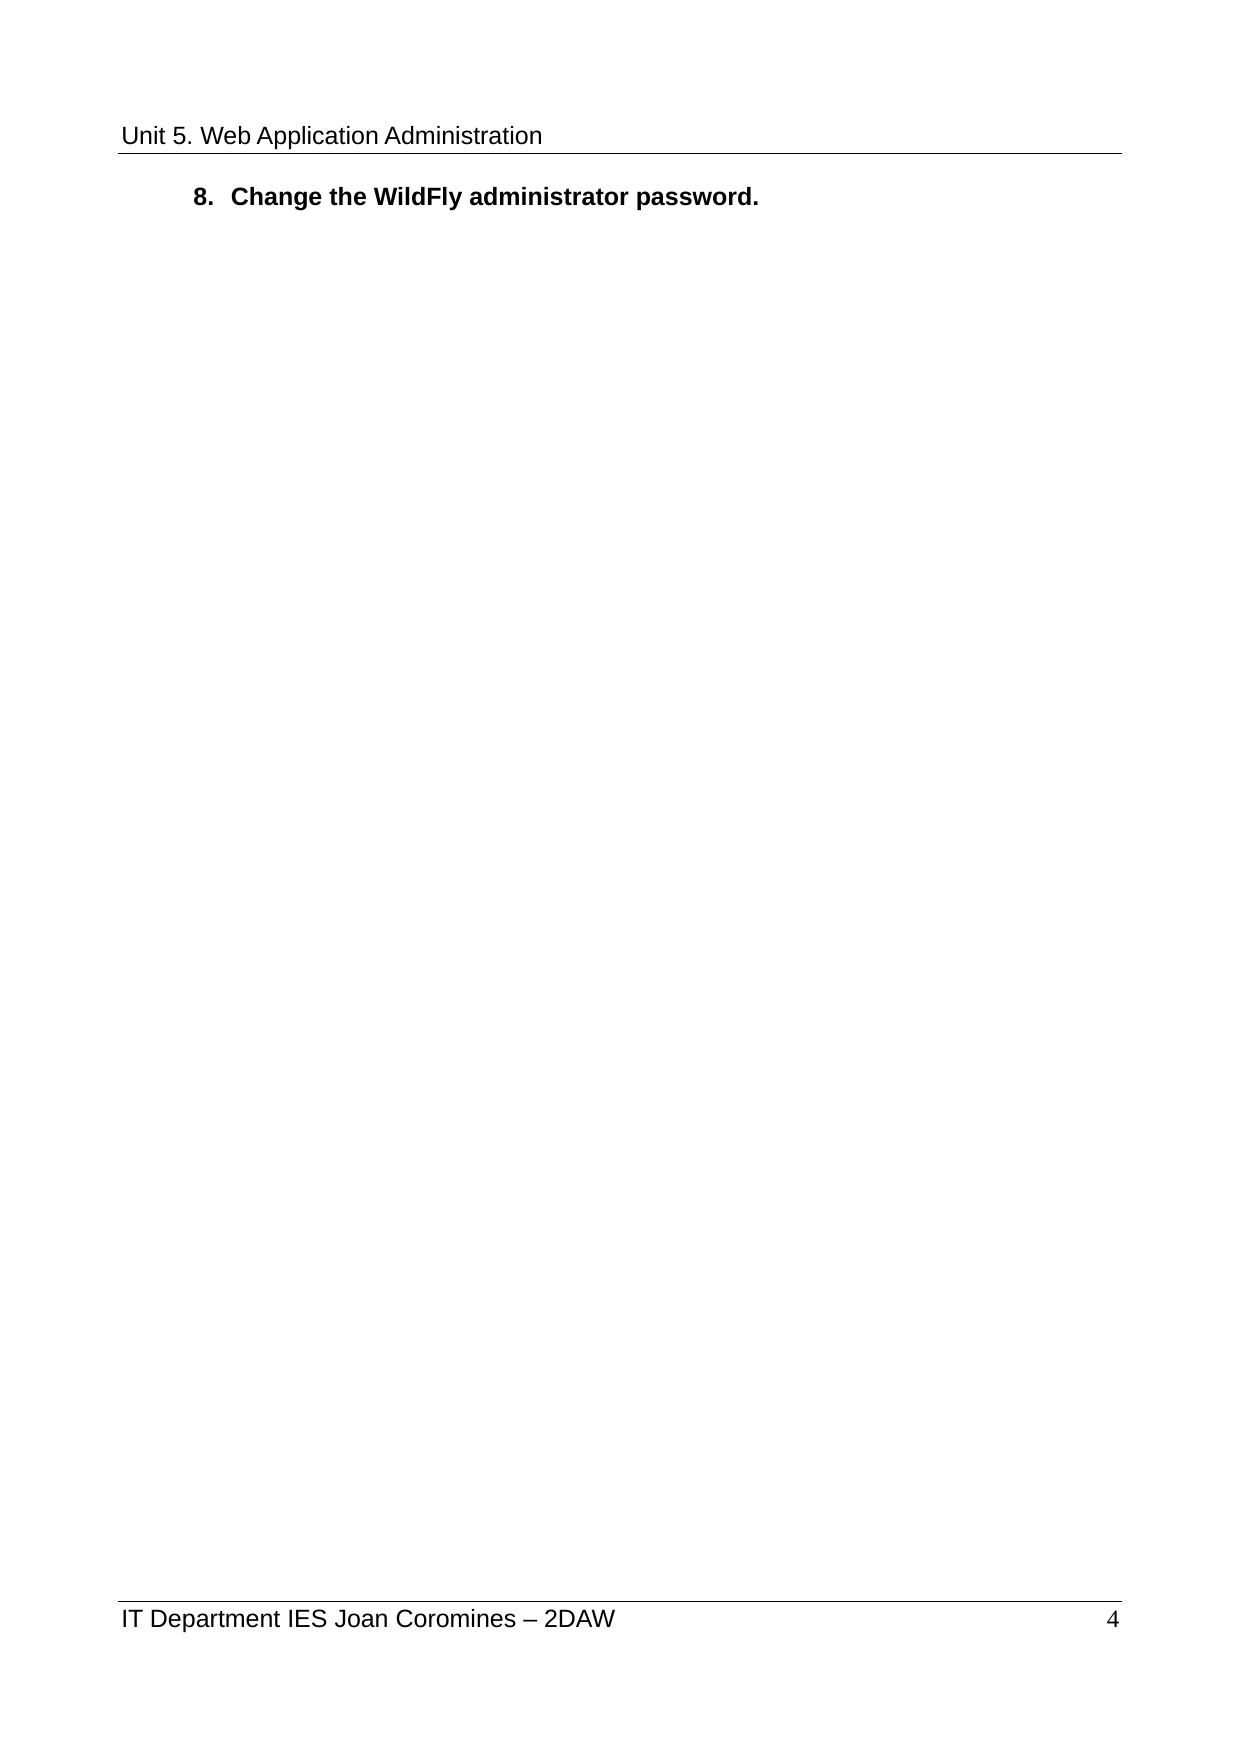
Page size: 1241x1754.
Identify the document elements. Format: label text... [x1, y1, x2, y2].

list Change the WildFly administrator password. [193, 182, 1122, 211]
